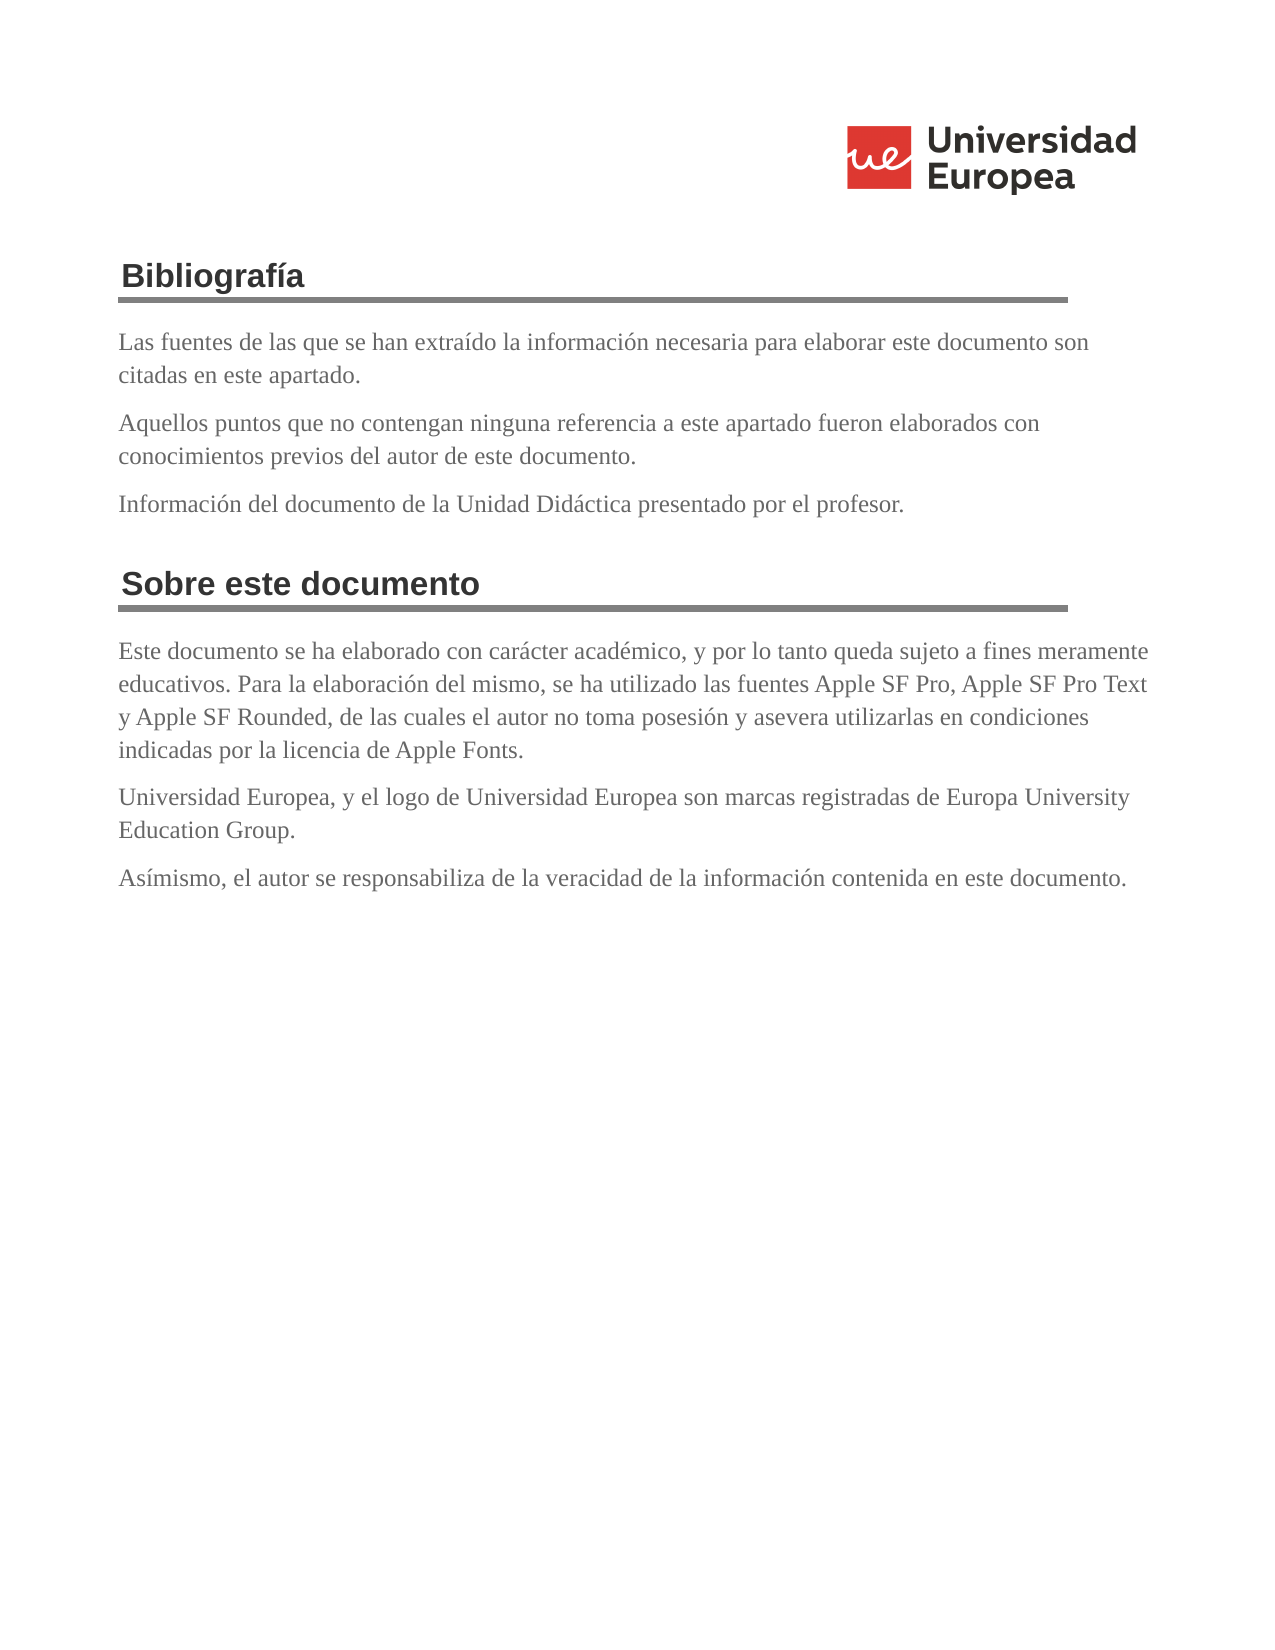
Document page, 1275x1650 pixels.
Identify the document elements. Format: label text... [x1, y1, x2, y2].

text Este documento se ha elaborado con carácter académico, y por lo tanto queda sujeto a fines meramente educativos. Para la elaboración del mismo, se ha utilizado las fuentes Apple SF Pro, Apple SF Pro Text y Apple SF Rounded, de las cuales el autor no toma posesión y asevera utilizarlas en condiciones indicadas por la licencia de Apple Fonts. [118, 636, 1157, 763]
picture [842, 118, 1138, 199]
subtitle Sobre este documento [118, 561, 1068, 605]
text Las fuentes de las que se han extraído la información necesaria para elaborar este documento son citadas en este apartado. [118, 327, 1157, 389]
text Información del documento de la Unidad Didáctica presentado por el profesor. [118, 489, 1157, 517]
subtitle Bibliografía [118, 253, 1068, 297]
text Aquellos puntos que no contengan ninguna referencia a este apartado fueron elaborados con conocimientos previos del autor de este documento. [118, 408, 1157, 470]
text Asímismo, el autor se responsabiliza de la veracidad de la información contenida en este documento. [118, 863, 1157, 892]
text Universidad Europea, y el logo de Universidad Europea son marcas registradas de Europa University Education Group. [118, 782, 1157, 844]
